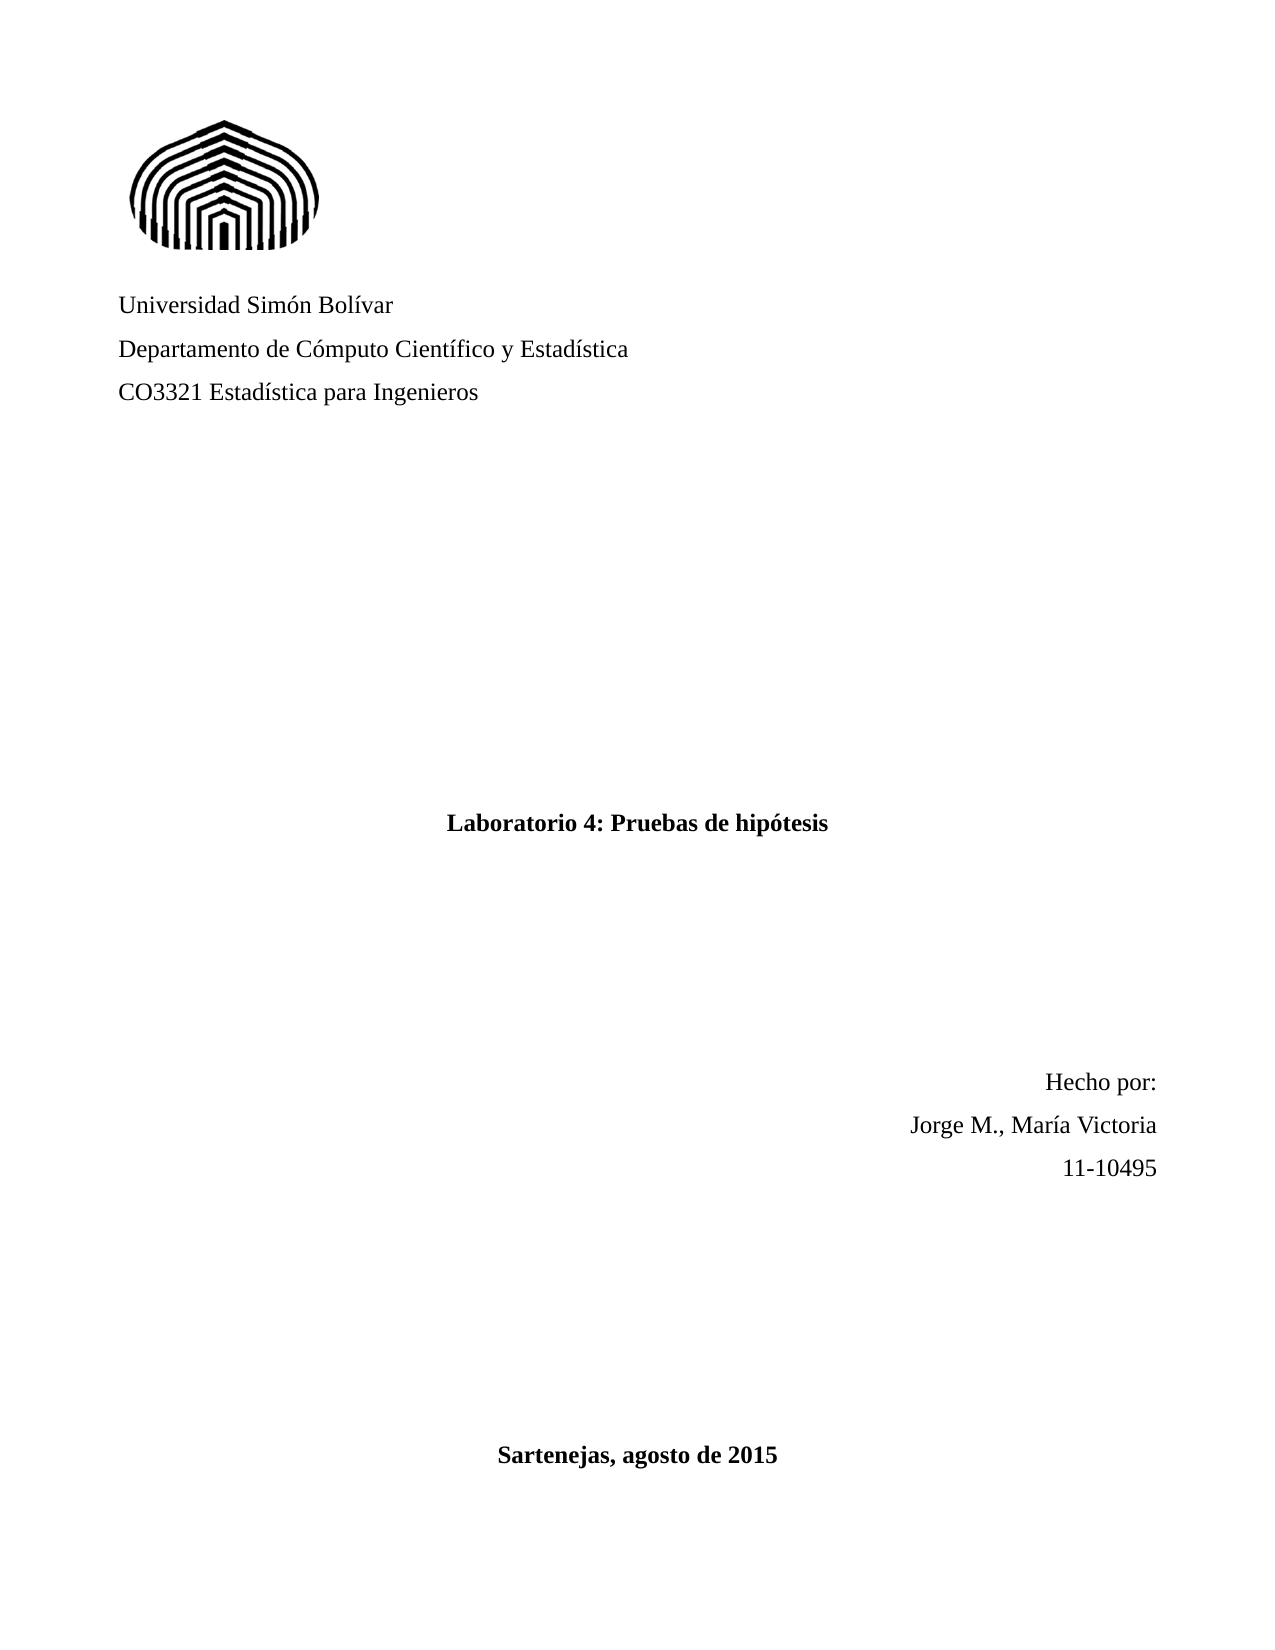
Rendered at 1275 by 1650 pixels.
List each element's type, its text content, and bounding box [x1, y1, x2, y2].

text CO3321 Estadística para Ingenieros [118, 377, 1157, 406]
picture [126, 118, 322, 252]
text Sartenejas, agosto de 2015 [118, 1441, 1157, 1469]
text Jorge M., María Victoria [118, 1110, 1157, 1139]
text Hecho por: [118, 1067, 1157, 1096]
text Laboratorio 4: Pruebas de hipótesis [118, 808, 1157, 837]
text 11-10495 [118, 1153, 1157, 1182]
text Universidad Simón Bolívar [118, 291, 1157, 319]
text Departamento de Cómputo Científico y Estadística [118, 334, 1157, 362]
